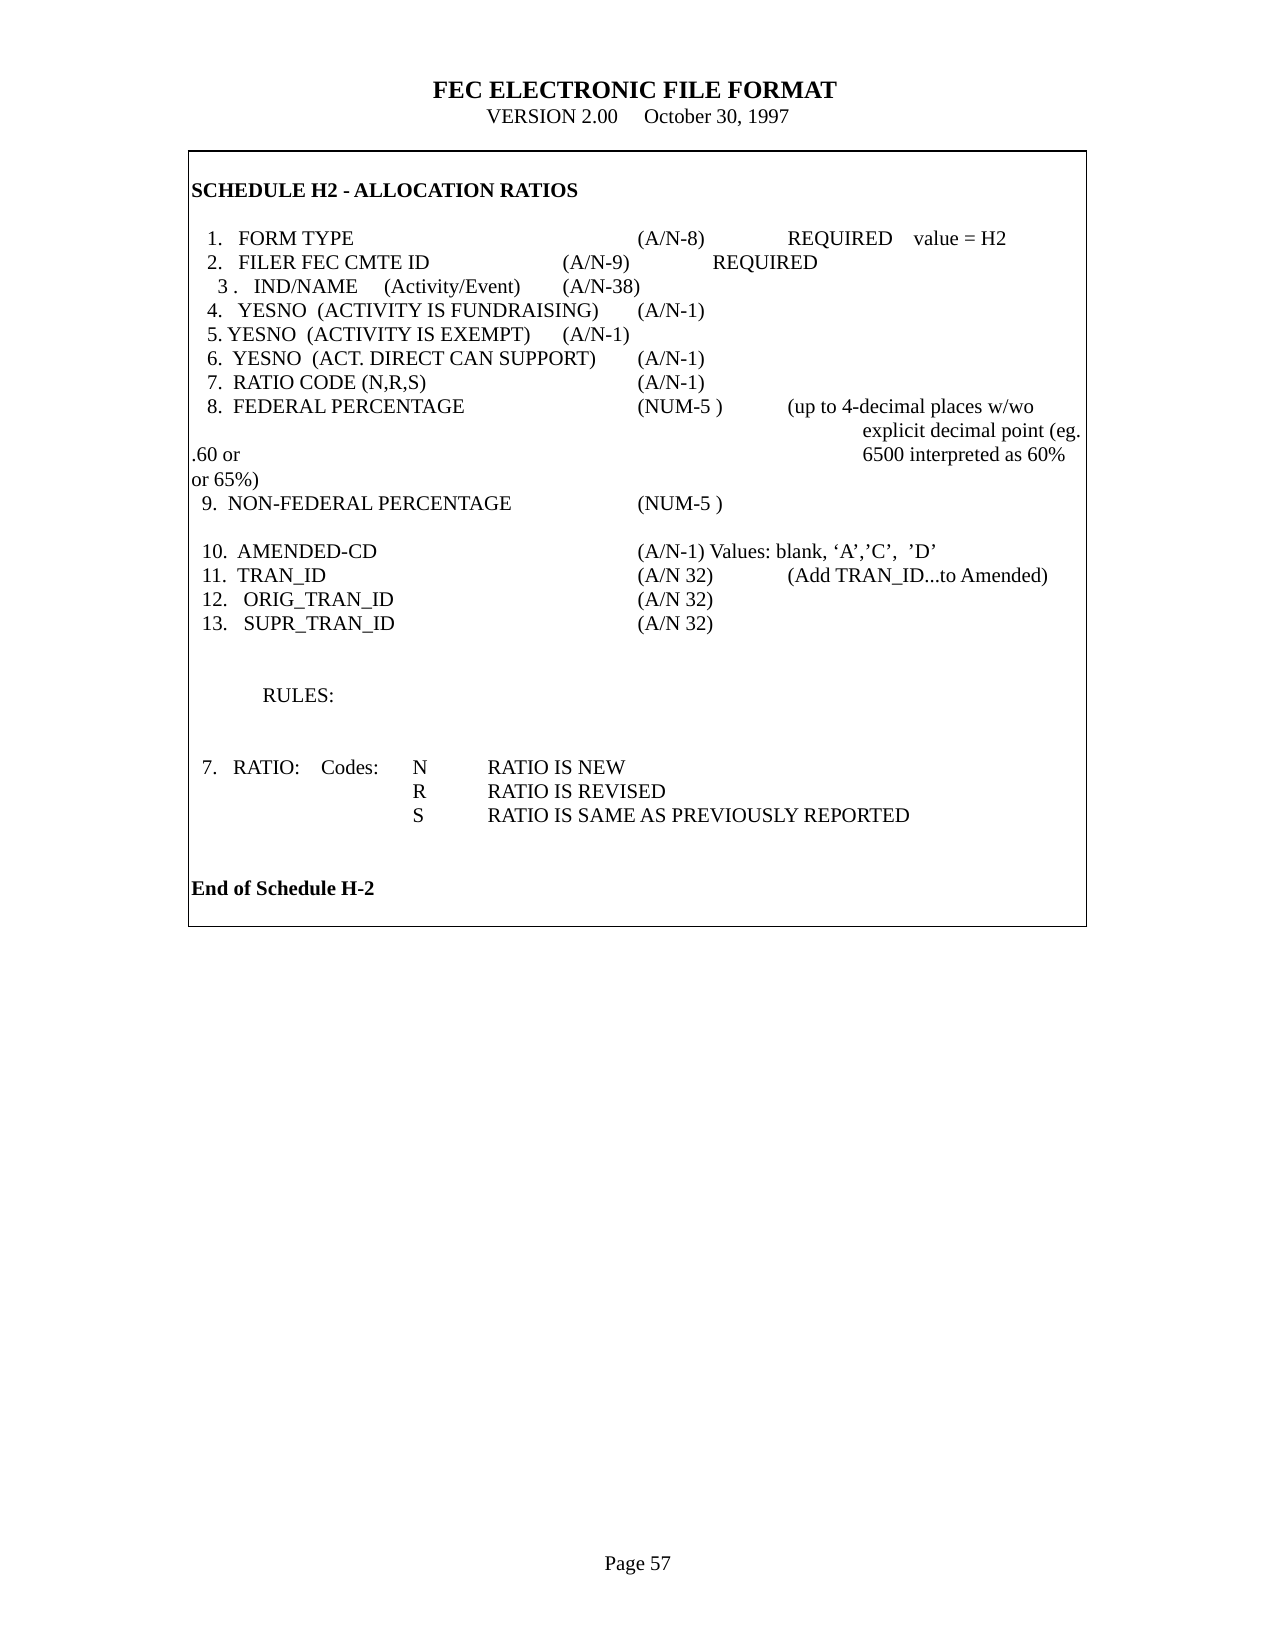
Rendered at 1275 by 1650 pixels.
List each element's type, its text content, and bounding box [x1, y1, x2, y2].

text 7. RATIO: Codes: N RATIO IS NEW [189, 752, 1086, 776]
text 2. FILER FEC CMTE ID (A/N-9) REQUIRED [189, 246, 1086, 270]
text 12. ORIG_TRAN_ID (A/N 32) [189, 583, 1086, 607]
text 11. TRAN_ID (A/N 32) (Add TRAN_ID...to Amended) [189, 559, 1086, 583]
text 9. NON-FEDERAL PERCENTAGE (NUM-5 ) [189, 487, 1086, 514]
text RULES: [189, 679, 1086, 707]
text 7. RATIO CODE (N,R,S) (A/N-1) [189, 367, 1086, 391]
text 1. FORM TYPE (A/N-8) REQUIRED value = H2 [189, 222, 1086, 246]
text 6. YESNO (ACT. DIRECT CAN SUPPORT) (A/N-1) [189, 342, 1086, 367]
text 13. SUPR_TRAN_ID (A/N 32) [189, 607, 1086, 635]
text 10. AMENDED-CD (A/N-1) Values: blank, ‘A’,’C’, ’D’ [189, 535, 1086, 559]
text SCHEDULE H2 - ALLOCATION RATIOS [189, 174, 1086, 202]
text 3 . IND/NAME (Activity/Event) (A/N-38) [189, 270, 1086, 294]
text 4. YESNO (ACTIVITY IS FUNDRAISING) (A/N-1) [189, 294, 1086, 318]
text 8. FEDERAL PERCENTAGE (NUM-5 ) (up to 4-decimal places w/wo explicit decimal point (eg. .60 or 6500 interpreted as 60% or 65%) [189, 391, 1086, 487]
text S RATIO IS SAME AS PREVIOUSLY REPORTED [189, 800, 1086, 827]
text R RATIO IS REVISED [189, 776, 1086, 800]
text End of Schedule H-2 [189, 872, 1086, 899]
text 5. YESNO (ACTIVITY IS EXEMPT) (A/N-1) [189, 318, 1086, 342]
